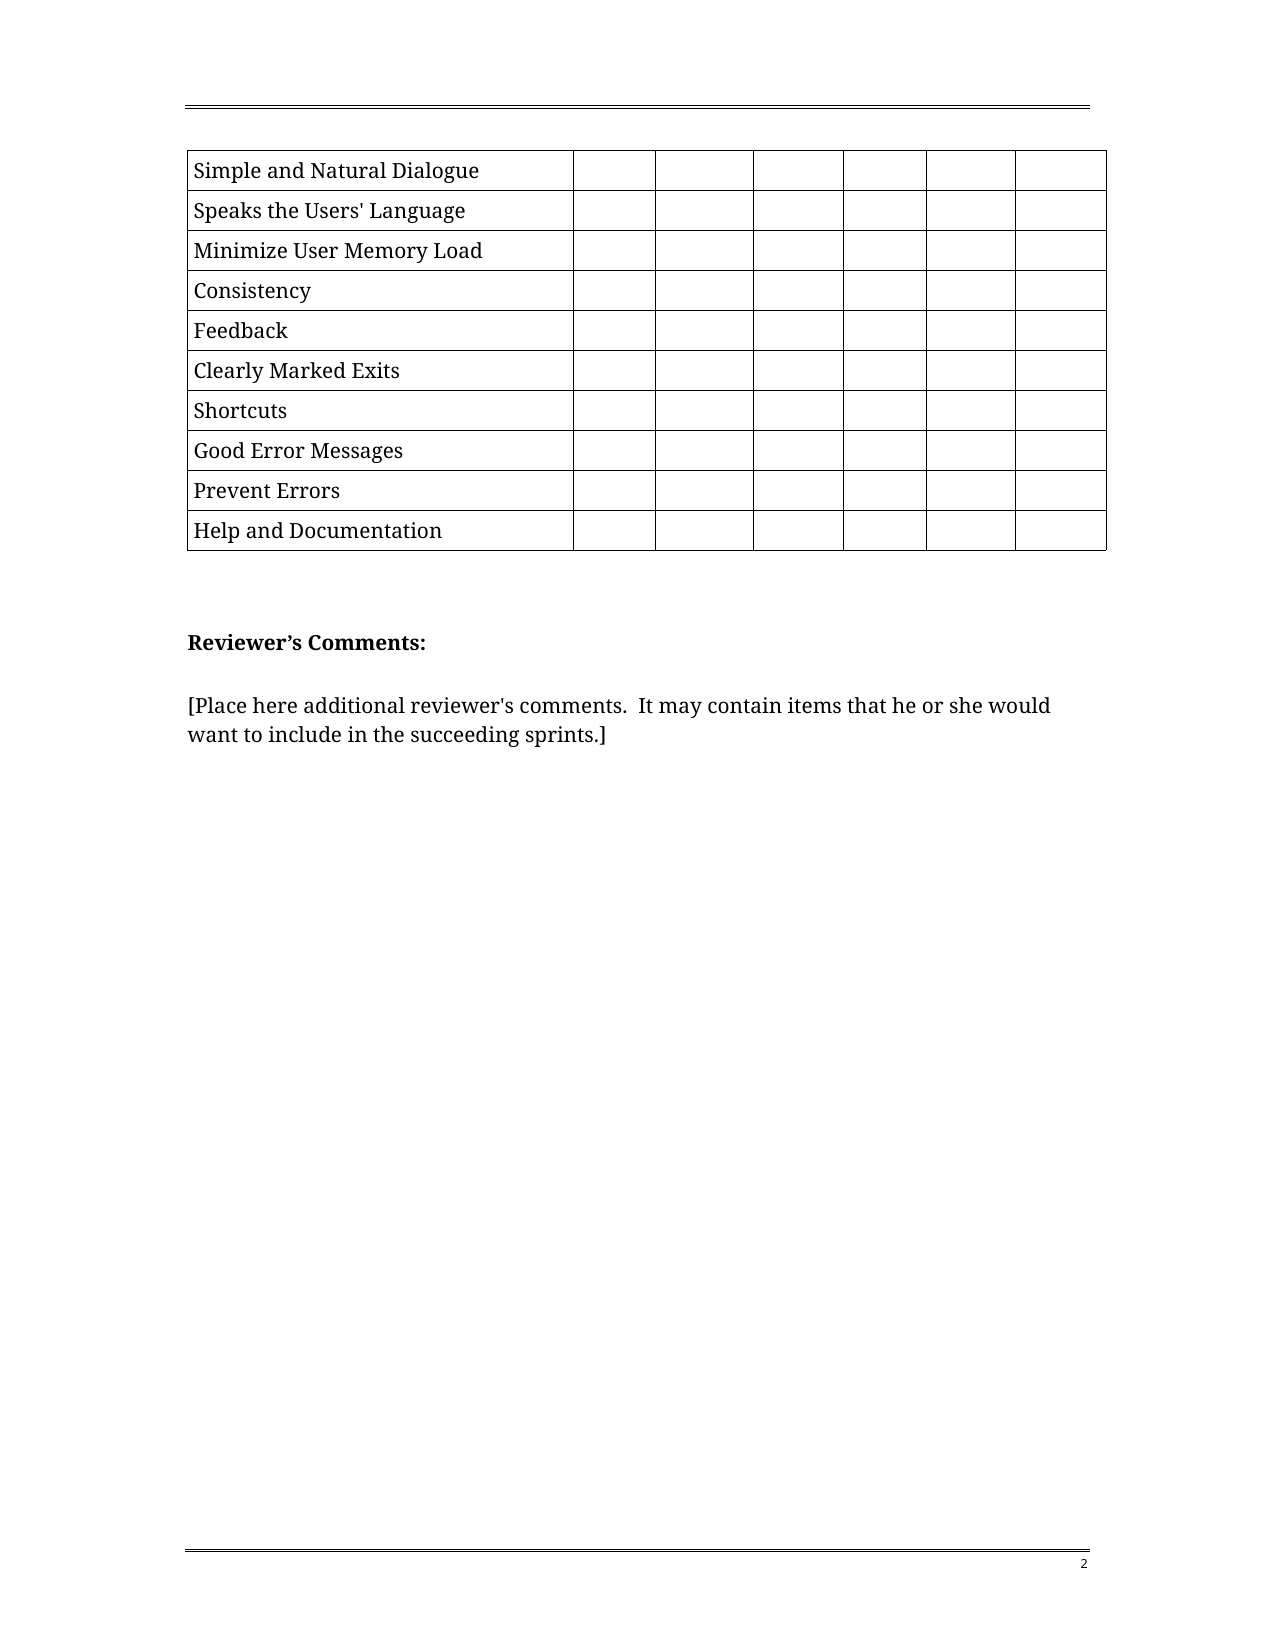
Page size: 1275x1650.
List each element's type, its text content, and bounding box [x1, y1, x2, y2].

table_cell [927, 151, 1015, 190]
table_cell [927, 271, 1015, 310]
table_cell [574, 191, 655, 230]
table_cell [656, 231, 753, 270]
table_cell [927, 231, 1015, 270]
table_cell Consistency [188, 271, 573, 310]
table_cell [754, 511, 843, 550]
table_cell [656, 391, 753, 430]
table_cell [1016, 311, 1106, 350]
table_cell [1016, 511, 1106, 550]
table_cell [754, 231, 843, 270]
table_cell [844, 511, 926, 550]
table_cell [844, 271, 926, 310]
table_cell [754, 351, 843, 390]
table_cell [927, 431, 1015, 470]
table_cell Speaks the Users' Language [188, 191, 573, 230]
table_cell Minimize User Memory Load [188, 231, 573, 270]
table_cell [574, 151, 655, 190]
table_cell [754, 311, 843, 350]
table_cell [656, 191, 753, 230]
subtitle Reviewer’s Comments: [187, 628, 1087, 685]
table_cell [844, 471, 926, 510]
table_cell [574, 311, 655, 350]
table_cell Shortcuts [188, 391, 573, 430]
table_cell [574, 271, 655, 310]
table_cell [927, 351, 1015, 390]
table_cell [754, 431, 843, 470]
table_cell [754, 471, 843, 510]
table_cell [844, 431, 926, 470]
table_cell [844, 231, 926, 270]
table_cell [656, 471, 753, 510]
table_cell [844, 151, 926, 190]
table_cell [844, 391, 926, 430]
table_cell [574, 471, 655, 510]
table_cell Good Error Messages [188, 431, 573, 470]
table_cell Feedback [188, 311, 573, 350]
table_cell [927, 191, 1015, 230]
table_cell [927, 391, 1015, 430]
table_cell [754, 271, 843, 310]
table_cell [927, 311, 1015, 350]
table_cell [1016, 271, 1106, 310]
table_cell [1016, 431, 1106, 470]
table_cell [656, 151, 753, 190]
table_cell [574, 391, 655, 430]
table_cell [927, 471, 1015, 510]
table_cell [1016, 391, 1106, 430]
table_cell [656, 431, 753, 470]
table_cell [754, 191, 843, 230]
table_cell [844, 311, 926, 350]
table_cell [574, 351, 655, 390]
table_cell [1016, 151, 1106, 190]
table_cell [574, 431, 655, 470]
table_cell Help and Documentation [188, 511, 573, 550]
table_cell Prevent Errors [188, 471, 573, 510]
table_cell [574, 511, 655, 550]
table_cell [574, 231, 655, 270]
table_cell [754, 151, 843, 190]
table_cell [1016, 191, 1106, 230]
table_cell [754, 391, 843, 430]
table_cell [927, 511, 1015, 550]
table_cell [1016, 351, 1106, 390]
table_cell [656, 351, 753, 390]
table_cell Clearly Marked Exits [188, 351, 573, 390]
table_cell [844, 191, 926, 230]
table_cell Simple and Natural Dialogue [188, 151, 573, 190]
table_cell [1016, 471, 1106, 510]
table_cell [656, 271, 753, 310]
table_cell [1016, 231, 1106, 270]
table_cell [844, 351, 926, 390]
text [Place here additional reviewer's comments. It may contain items that he or she would want to include in the succeeding sprints.] [187, 692, 1087, 748]
table_cell [656, 311, 753, 350]
table_cell [656, 511, 753, 550]
